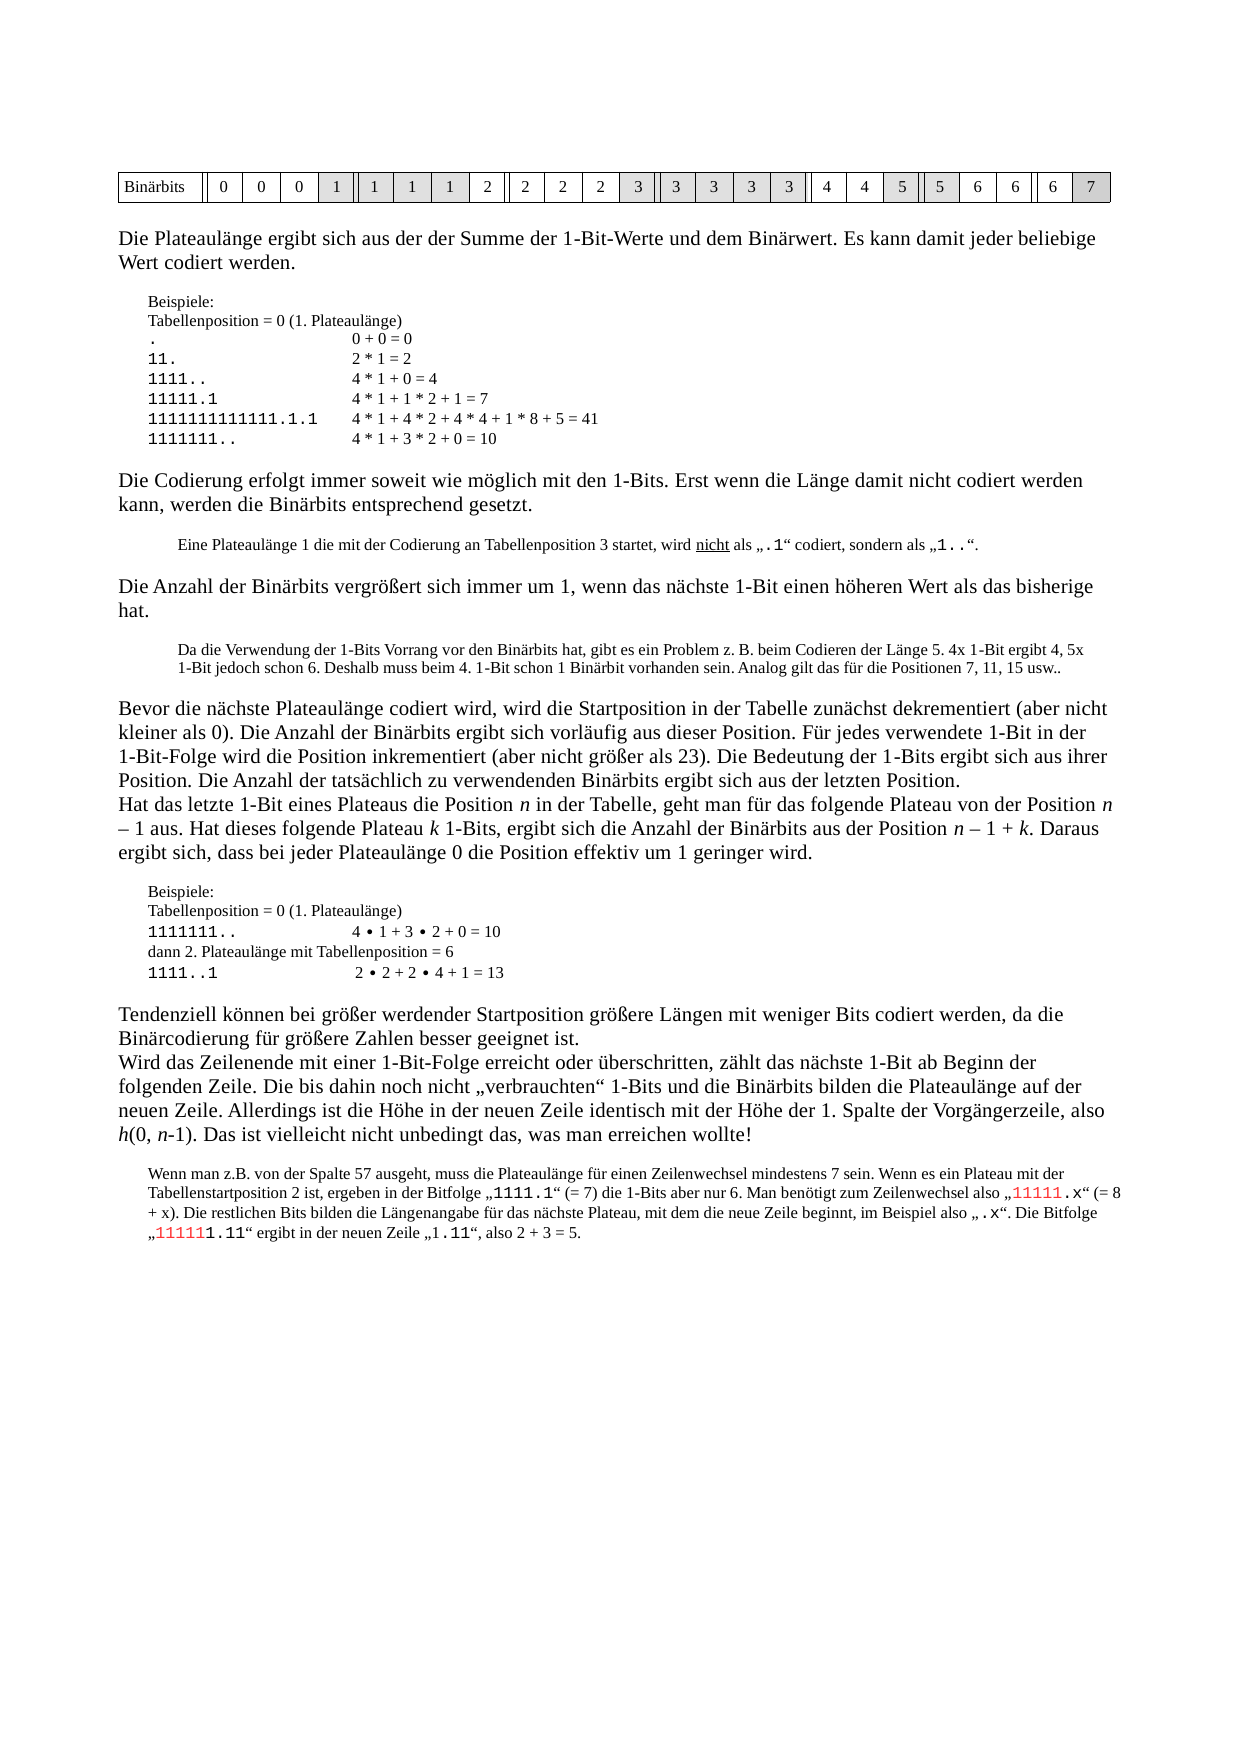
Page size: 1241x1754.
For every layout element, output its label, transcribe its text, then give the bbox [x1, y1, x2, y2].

table_cell 2 [510, 173, 544, 202]
text Wenn man z.B. von der Spalte 57 ausgeht, muss die Plateaulänge für einen Zeilenwechsel mindestens 7 sein. Wenn es ein Plateau mit der Tabellenstartposition 2 ist, ergeben in der Bitfolge „1111.1“ (= 7) die 1-Bits aber nur 6. Man benötigt zum Zeilenwechsel also „11111.x“ (= 8 + x). Die restlichen Bits bilden die Längenangabe für das nächste Plateau, mit dem die neue Zeile beginnt, im Beispiel also „.x“. Die Bitfolge „111111.11“ ergibt in der neuen Zeile „1.11“, also 2 + 3 = 5. [148, 1165, 1122, 1243]
text Hat das letzte 1-Bit eines Plateaus die Position n in der Tabelle, geht man für das folgende Plateau von der Position n – 1 aus. Hat dieses folgende Plateau k 1‑Bits, ergibt sich die Anzahl der Binärbits aus der Position n – 1 + k. Daraus ergibt sich, dass bei jeder Plateaulänge 0 die Position effektiv um 1 geringer wird. [118, 792, 1122, 864]
table_cell 5 [884, 173, 918, 202]
text Tabellenposition = 0 (1. Plateaulänge) [148, 901, 1122, 920]
text Beispiele: [148, 883, 1122, 901]
text Da die Verwendung der 1-Bits Vorrang vor den Binärbits hat, gibt es ein Problem z. B. beim Codieren der Länge 5. 4x 1‑Bit ergibt 4, 5x 1‑Bit jedoch schon 6. Deshalb muss beim 4. 1‑Bit schon 1 Binärbit vorhanden sein. Analog gilt das für die Positionen 7, 11, 15 usw.. [177, 640, 1122, 677]
table_cell 1 [432, 173, 469, 202]
table_cell 4 [847, 173, 883, 202]
text 1111111.. 4 ∙ 1 + 3 ∙ 2 + 0 = 10 [148, 920, 1122, 942]
text Eine Plateaulänge 1 die mit der Codierung an Tabellenposition 3 startet, wird nicht als „.1“ codiert, sondern als „1..“. [177, 535, 1122, 555]
table_cell 3 [696, 173, 733, 202]
table_cell 2 [470, 173, 504, 202]
text Beispiele: [148, 293, 1122, 311]
table_cell 2 [583, 173, 619, 202]
table_cell 3 [734, 173, 770, 202]
table_cell 0 [243, 173, 280, 202]
table_cell 3 [771, 173, 805, 202]
table_cell 7 [1073, 173, 1110, 202]
table_cell 6 [960, 173, 996, 202]
table_cell 1 [359, 173, 393, 202]
table_cell 6 [1038, 173, 1072, 202]
text 1111..1 2 ∙ 2 + 2 ∙ 4 + 1 = 13 [148, 961, 1122, 983]
text 1111111111111.1.1 4 * 1 + 4 * 2 + 4 * 4 + 1 * 8 + 5 = 41 [148, 410, 1122, 430]
text Tendenziell können bei größer werdender Startposition größere Längen mit weniger Bits codiert werden, da die Binärcodierung für größere Zahlen besser geeignet ist. [118, 1002, 1122, 1050]
text Tabellenposition = 0 (1. Plateaulänge) [148, 311, 1122, 330]
text Bevor die nächste Plateaulänge codiert wird, wird die Startposition in der Tabelle zunächst dekrementiert (aber nicht kleiner als 0). Die Anzahl der Binärbits ergibt sich vorläufig aus dieser Position. Für jedes verwendete 1-Bit in der 1‑Bit‑Folge wird die Position inkrementiert (aber nicht größer als 23). Die Bedeutung der 1‑Bits ergibt sich aus ihrer Position. Die Anzahl der tatsächlich zu verwendenden Binärbits ergibt sich aus der letzten Position. [118, 696, 1122, 792]
table_cell 6 [997, 173, 1031, 202]
text dann 2. Plateaulänge mit Tabellenposition = 6 [148, 942, 1122, 961]
text Die Plateaulänge ergibt sich aus der der Summe der 1‑Bit‑Werte und dem Binärwert. Es kann damit jeder beliebige Wert codiert werden. [118, 226, 1122, 274]
table_cell 4 [812, 173, 846, 202]
table_cell 0 [208, 173, 242, 202]
table_cell 5 [925, 173, 959, 202]
text 1111111.. 4 * 1 + 3 * 2 + 0 = 10 [148, 430, 1122, 450]
table_cell 1 [394, 173, 431, 202]
text Die Anzahl der Binärbits vergrößert sich immer um 1, wenn das nächste 1-Bit einen höheren Wert als das bisherige hat. [118, 573, 1122, 622]
text Wird das Zeilenende mit einer 1-Bit-Folge erreicht oder überschritten, zählt das nächste 1-Bit ab Beginn der folgenden Zeile. Die bis dahin noch nicht „verbrauchten“ 1-Bits und die Binärbits bilden die Plateaulänge auf der neuen Zeile. Allerdings ist die Höhe in der neuen Zeile identisch mit der Höhe der 1. Spalte der Vorgängerzeile, also h(0, n-1). Das ist vielleicht nicht unbedingt das, was man erreichen wollte! [118, 1050, 1122, 1146]
table_cell 3 [661, 173, 695, 202]
table_cell 1 [319, 173, 353, 202]
text . 0 + 0 = 0 [148, 330, 1122, 350]
text 11. 2 * 1 = 2 [148, 350, 1122, 370]
table_cell 2 [545, 173, 582, 202]
table_cell 0 [281, 173, 318, 202]
text 11111.1 4 * 1 + 1 * 2 + 1 = 7 [148, 390, 1122, 410]
text Die Codierung erfolgt immer soweit wie möglich mit den 1-Bits. Erst wenn die Länge damit nicht codiert werden kann, werden die Binärbits entsprechend gesetzt. [118, 468, 1122, 516]
table_cell 3 [620, 173, 654, 202]
table_cell Binärbits [119, 173, 202, 202]
text 1111.. 4 * 1 + 0 = 4 [148, 370, 1122, 390]
